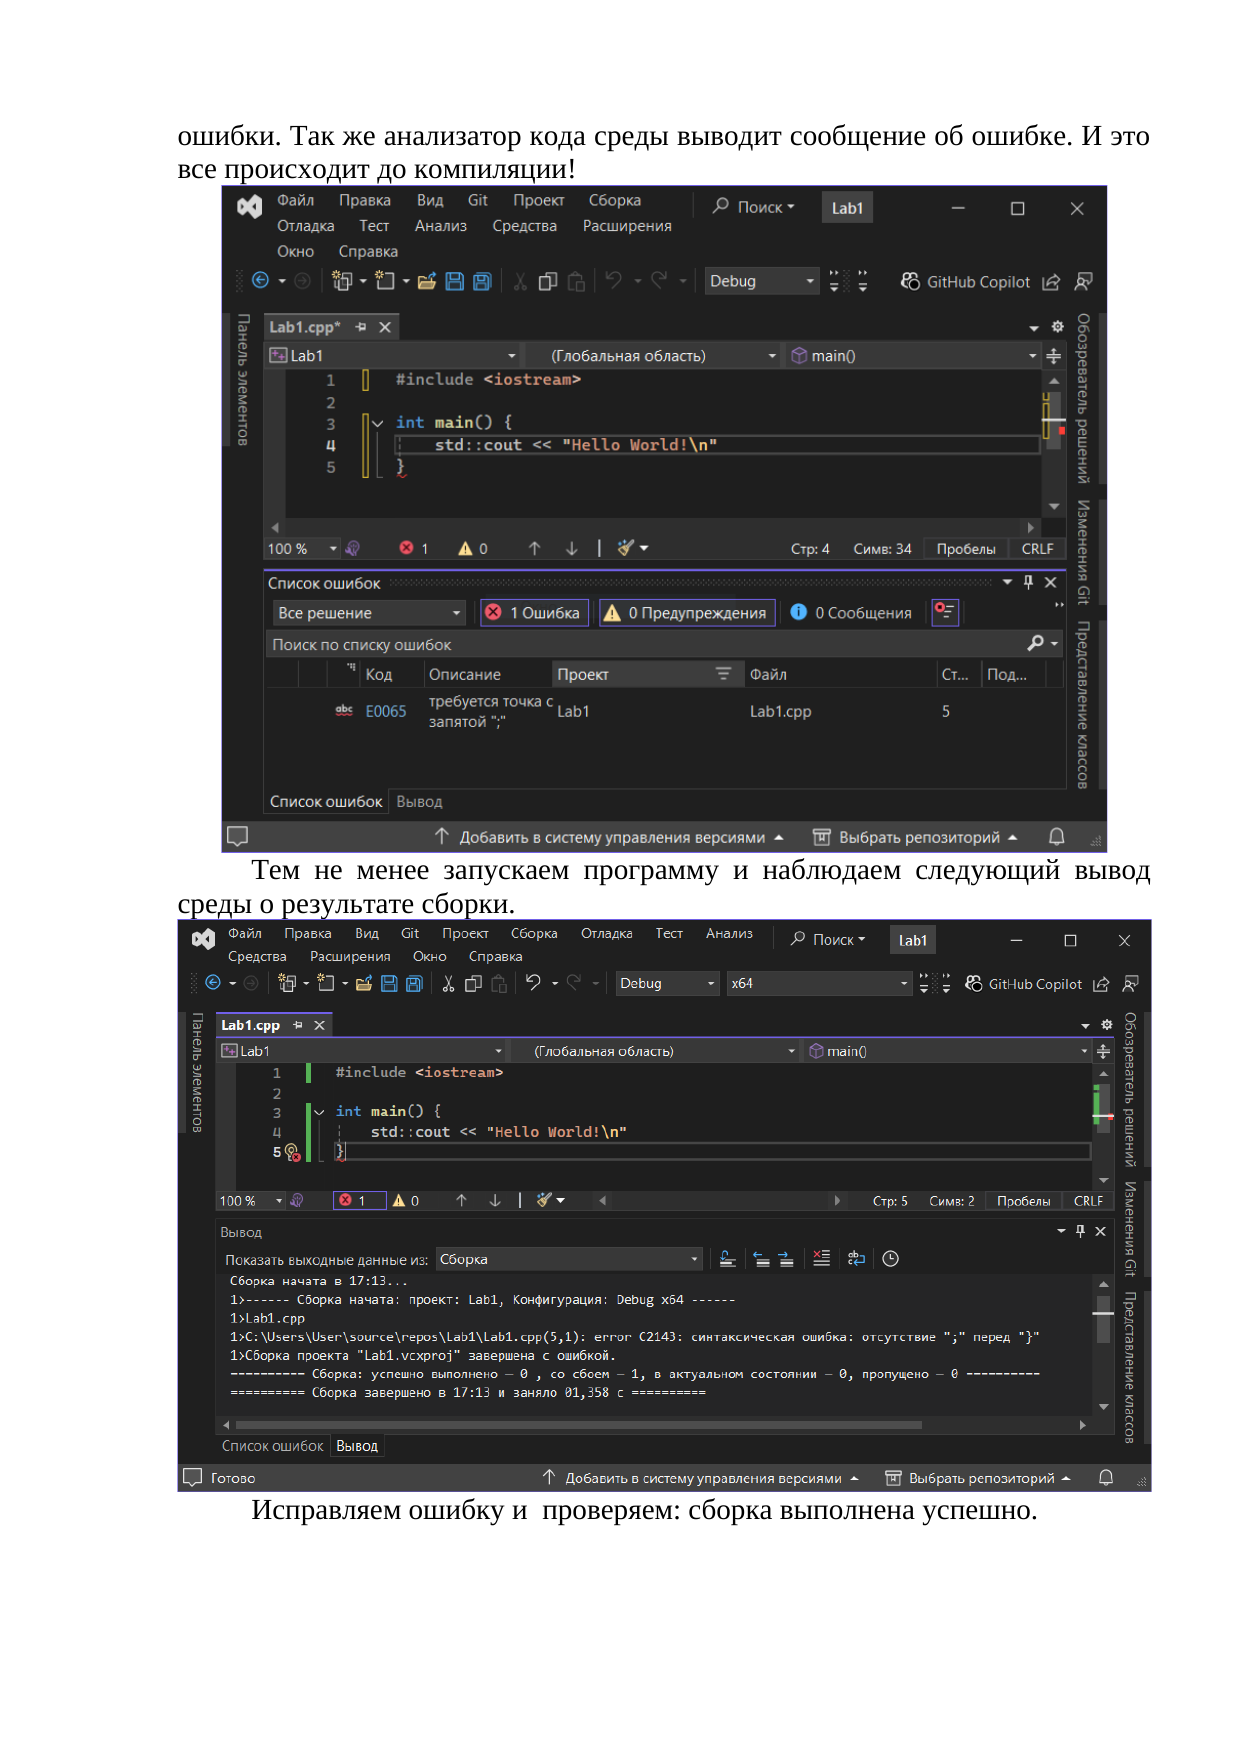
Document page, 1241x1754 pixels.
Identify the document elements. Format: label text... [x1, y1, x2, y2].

picture [177, 919, 1152, 1492]
text ошибки. Так же анализатор кода среды выводит сообщение об ошибке. И это все происходит до компиляции! [177, 118, 1152, 185]
picture [221, 185, 1108, 853]
text Тем не менее запускаем программу и наблюдаем следующий вывод среды о результате сборки. [177, 185, 1152, 919]
text Исправляем ошибку и проверяем: сборка выполнена успешно. [177, 1492, 1152, 1526]
